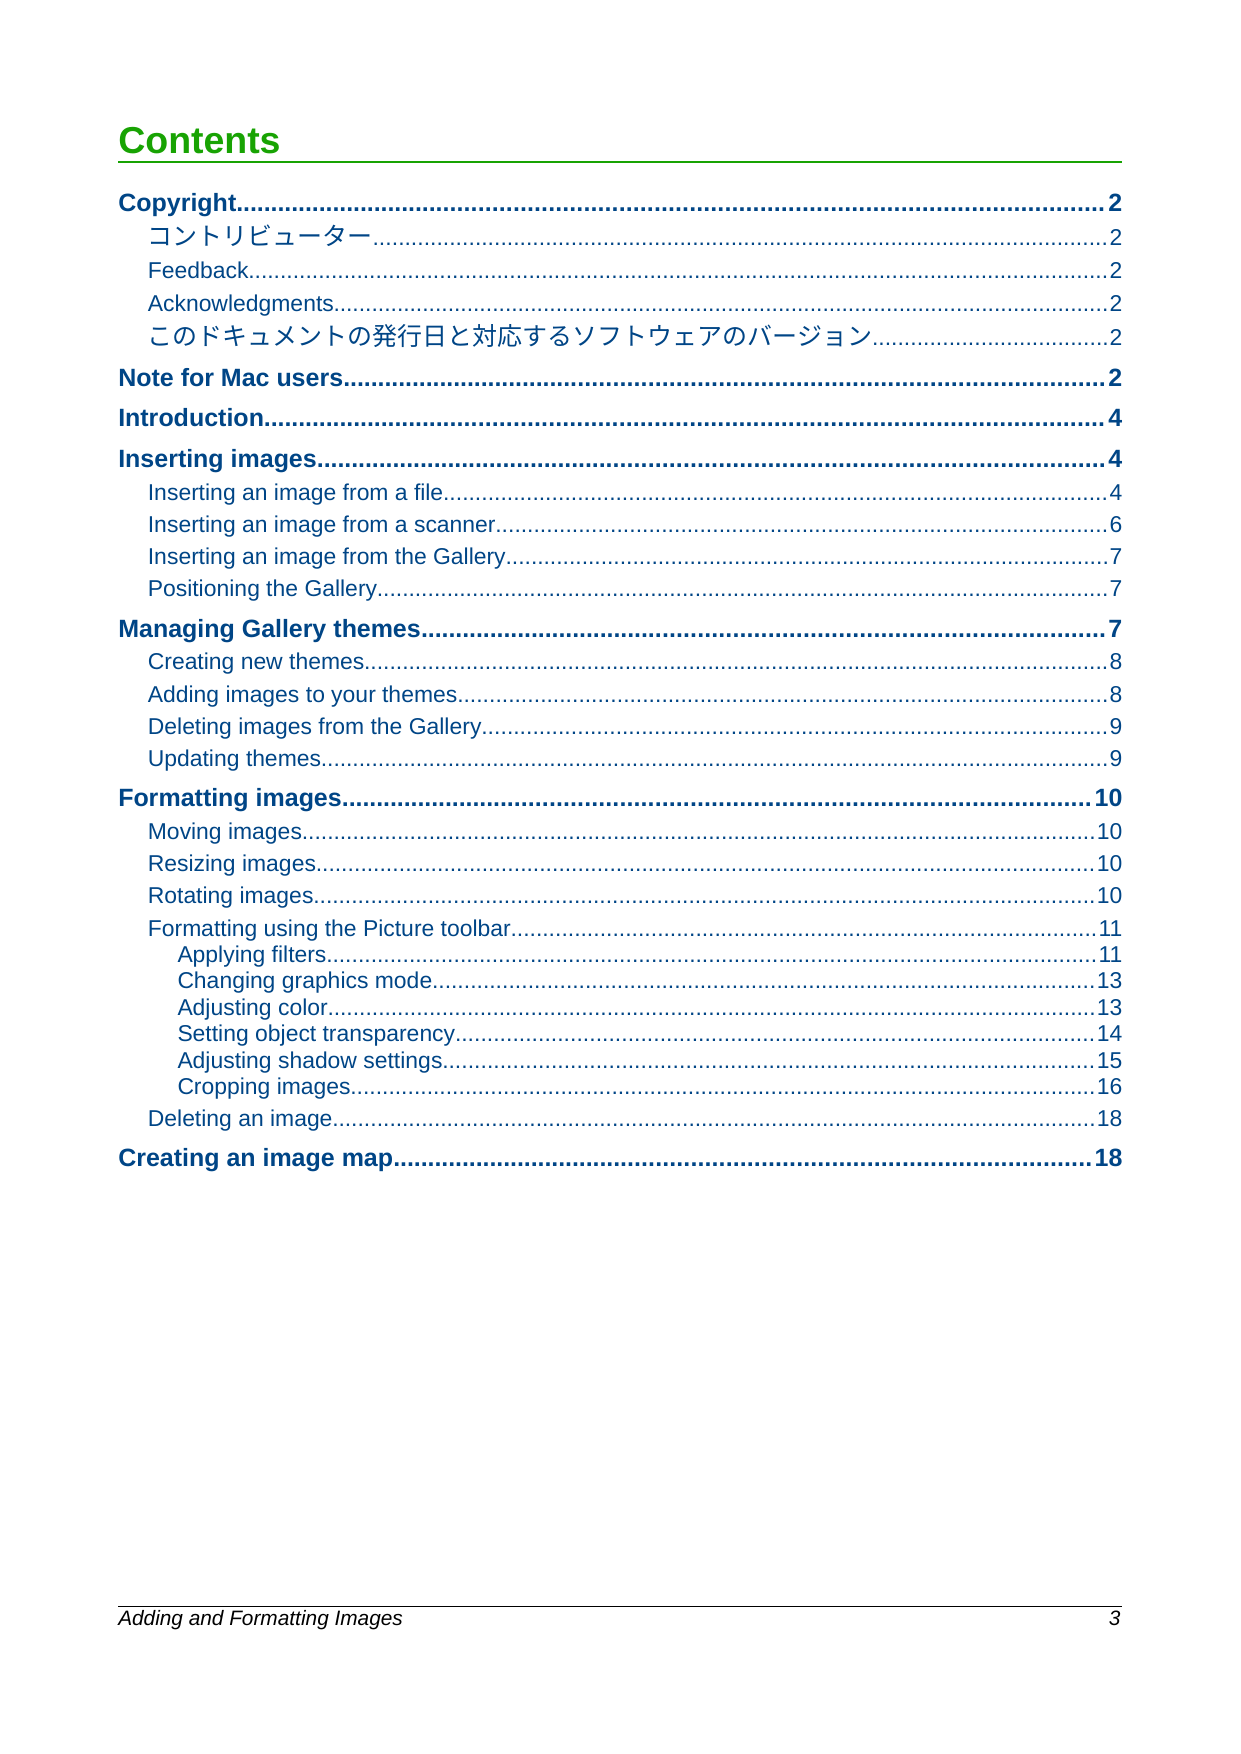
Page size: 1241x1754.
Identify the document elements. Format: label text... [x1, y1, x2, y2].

text Deleting images from the Gallery 9 [148, 713, 1122, 739]
text Inserting an image from the Gallery 7 [148, 543, 1122, 569]
text Rotating images 10 [148, 882, 1122, 909]
text Creating an image map 18 [118, 1143, 1122, 1172]
text Positioning the Gallery 7 [148, 575, 1122, 602]
text Introduction 4 [118, 403, 1122, 432]
text Formatting using the Picture toolbar 11 [148, 915, 1122, 941]
text Feedback 2 [148, 257, 1122, 284]
text Updating themes 9 [148, 745, 1122, 771]
text Adding images to your themes 8 [148, 681, 1122, 707]
text Cropping images 16 [177, 1073, 1122, 1099]
text Moving images 10 [148, 818, 1122, 844]
text Deleting an image 18 [148, 1105, 1122, 1132]
text Adjusting color 13 [177, 994, 1122, 1020]
text Managing Gallery themes 7 [118, 613, 1122, 642]
text Inserting images 4 [118, 444, 1122, 473]
text Applying filters 11 [177, 941, 1122, 967]
text Acknowledgments 2 [148, 289, 1122, 316]
text コントリビューター 2 [148, 222, 1122, 251]
text Copyright 2 [118, 187, 1122, 216]
text Inserting an image from a file 4 [148, 478, 1122, 505]
text Creating new themes 8 [148, 648, 1122, 674]
text このドキュメントの発行日と対応するソフトウェアのバージョン 2 [148, 322, 1122, 351]
text Resizing images 10 [148, 850, 1122, 877]
text Inserting an image from a scanner 6 [148, 511, 1122, 537]
text Note for Mac users 2 [118, 363, 1122, 392]
text Contents [118, 118, 1122, 161]
text Setting object transparency 14 [177, 1020, 1122, 1047]
text Adjusting shadow settings 15 [177, 1047, 1122, 1073]
text Formatting images 10 [118, 783, 1122, 812]
text Changing graphics mode 13 [177, 967, 1122, 994]
